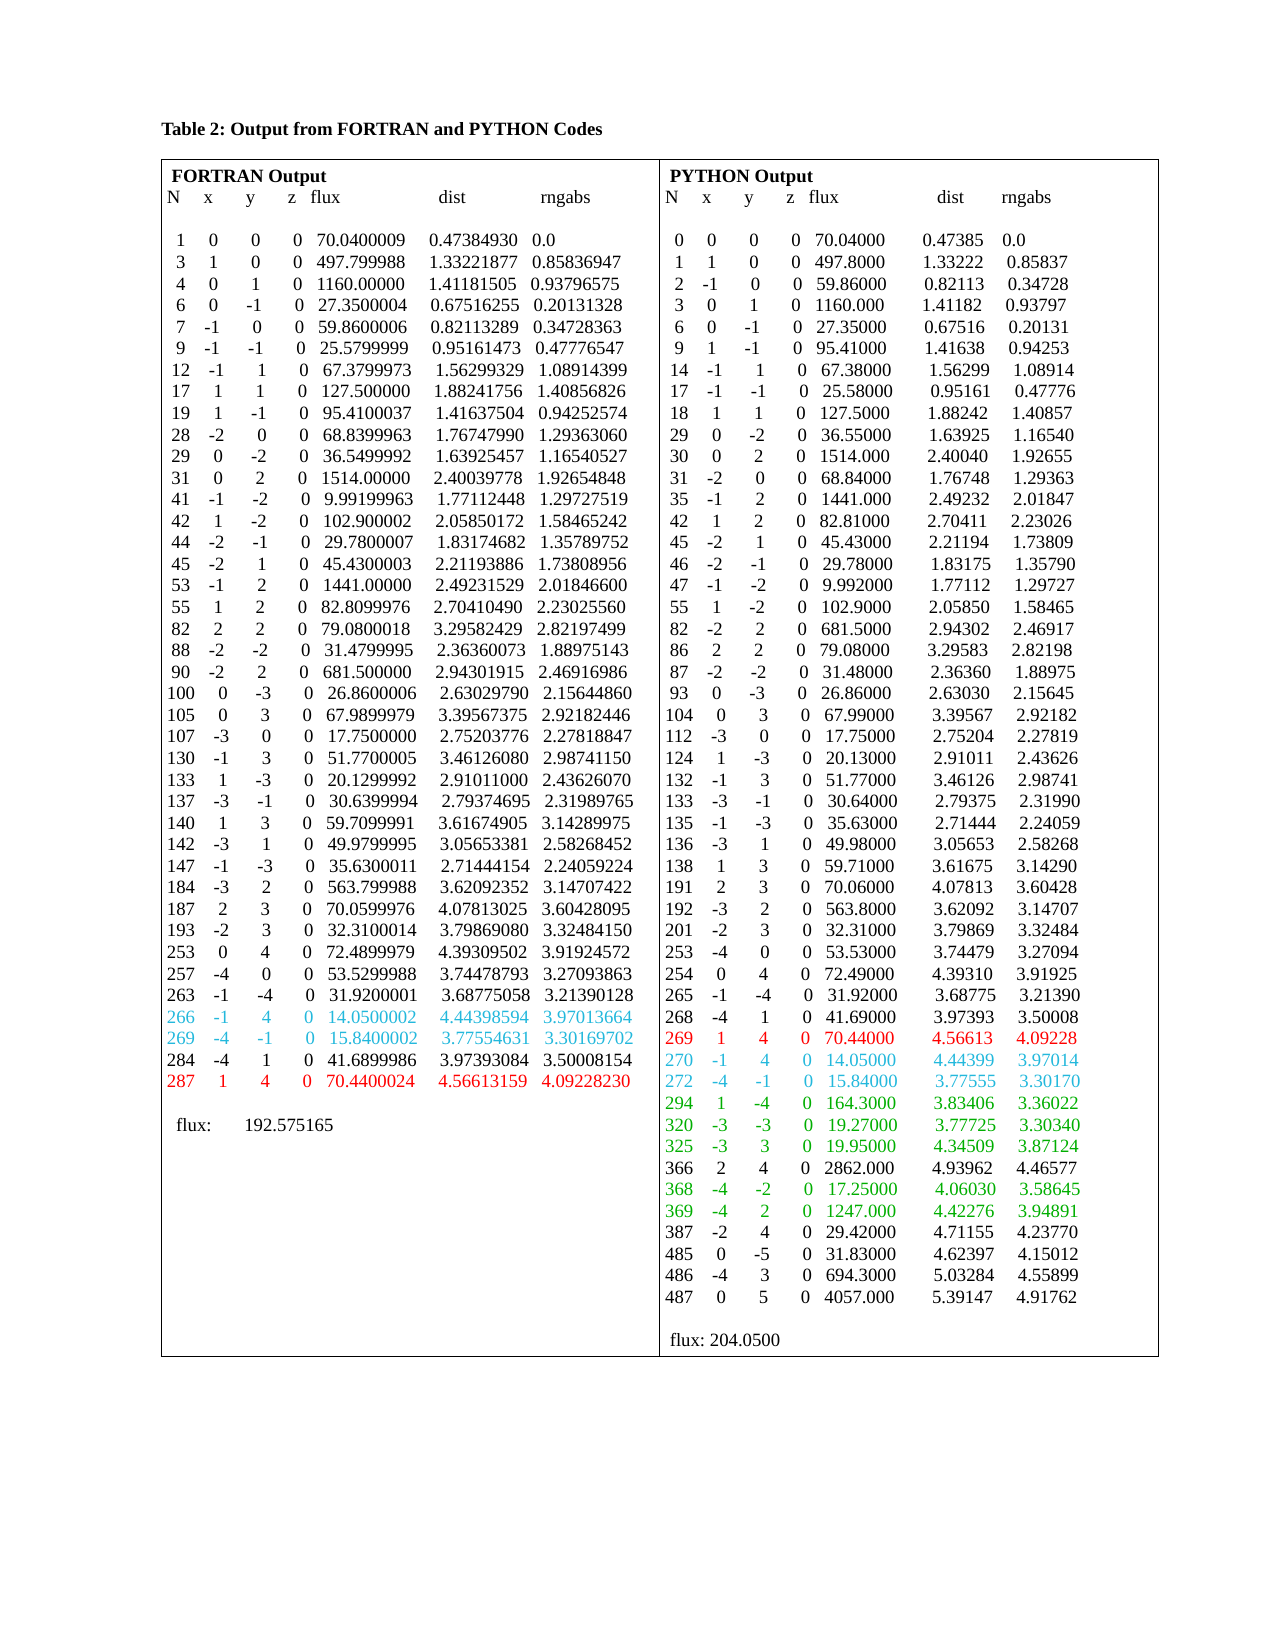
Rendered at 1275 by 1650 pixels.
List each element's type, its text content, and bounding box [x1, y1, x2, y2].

table_header FORTRAN Output N x y z flux dist rngabs 1 0 0 0 70.0400009 0.47384930 0.0 3 1 0 0 497.799988 1.33221877 0.85836947 4 0 1 0 1160.00000 1.41181505 0.93796575 6 0 -1 0 27.3500004 0.67516255 0.20131328 7 -1 0 0 59.8600006 0.82113289 0.34728363 9 -1 -1 0 25.5799999 0.95161473 0.47776547 12 -1 1 0 67.3799973 1.56299329 1.08914399 17 1 1 0 127.500000 1.88241756 1.40856826 19 1 -1 0 95.4100037 1.41637504 0.94252574 28 -2 0 0 68.8399963 1.76747990 1.29363060 29 0 -2 0 36.5499992 1.63925457 1.16540527 31 0 2 0 1514.00000 2.40039778 1.92654848 41 -1 -2 0 9.99199963 1.77112448 1.29727519 42 1 -2 0 102.900002 2.05850172 1.58465242 44 -2 -1 0 29.7800007 1.83174682 1.35789752 45 -2 1 0 45.4300003 2.21193886 1.73808956 53 -1 2 0 1441.00000 2.49231529 2.01846600 55 1 2 0 82.8099976 2.70410490 2.23025560 82 2 2 0 79.0800018 3.29582429 2.82197499 88 -2 -2 0 31.4799995 2.36360073 1.88975143 90 -2 2 0 681.500000 2.94301915 2.46916986 100 0 -3 0 26.8600006 2.63029790 2.15644860 105 0 3 0 67.9899979 3.39567375 2.92182446 107 -3 0 0 17.7500000 2.75203776 2.27818847 130 -1 3 0 51.7700005 3.46126080 2.98741150 133 1 -3 0 20.1299992 2.91011000 2.43626070 137 -3 -1 0 30.6399994 2.79374695 2.31989765 140 1 3 0 59.7099991 3.61674905 3.14289975 142 -3 1 0 49.9799995 3.05653381 2.58268452 147 -1 -3 0 35.6300011 2.71444154 2.24059224 184 -3 2 0 563.799988 3.62092352 3.14707422 187 2 3 0 70.0599976 4.07813025 3.60428095 193 -2 3 0 32.3100014 3.79869080 3.32484150 253 0 4 0 72.4899979 4.39309502 3.91924572 257 -4 0 0 53.5299988 3.74478793 3.27093863 263 -1 -4 0 31.9200001 3.68775058 3.21390128 266 -1 4 0 14.0500002 4.44398594 3.97013664 269 -4 -1 0 15.8400002 3.77554631 3.30169702 284 -4 1 0 41.6899986 3.97393084 3.50008154 287 1 4 0 70.4400024 4.56613159 4.09228230 flux: 192.575165 [162, 160, 659, 1356]
text Table 2: Output from FORTRAN and PYTHON Codes [161, 118, 1158, 140]
table_header PYTHON Output N x y z flux dist rngabs 0 0 0 0 70.04000 0.47385 0.0 1 1 0 0 497.8000 1.33222 0.85837 2 -1 0 0 59.86000 0.82113 0.34728 3 0 1 0 1160.000 1.41182 0.93797 6 0 -1 0 27.35000 0.67516 0.20131 9 1 -1 0 95.41000 1.41638 0.94253 14 -1 1 0 67.38000 1.56299 1.08914 17 -1 -1 0 25.58000 0.95161 0.47776 18 1 1 0 127.5000 1.88242 1.40857 29 0 -2 0 36.55000 1.63925 1.16540 30 0 2 0 1514.000 2.40040 1.92655 31 -2 0 0 68.84000 1.76748 1.29363 35 -1 2 0 1441.000 2.49232 2.01847 42 1 2 0 82.81000 2.70411 2.23026 45 -2 1 0 45.43000 2.21194 1.73809 46 -2 -1 0 29.78000 1.83175 1.35790 47 -1 -2 0 9.992000 1.77112 1.29727 55 1 -2 0 102.9000 2.05850 1.58465 82 -2 2 0 681.5000 2.94302 2.46917 86 2 2 0 79.08000 3.29583 2.82198 87 -2 -2 0 31.48000 2.36360 1.88975 93 0 -3 0 26.86000 2.63030 2.15645 104 0 3 0 67.99000 3.39567 2.92182 112 -3 0 0 17.75000 2.75204 2.27819 124 1 -3 0 20.13000 2.91011 2.43626 132 -1 3 0 51.77000 3.46126 2.98741 133 -3 -1 0 30.64000 2.79375 2.31990 135 -1 -3 0 35.63000 2.71444 2.24059 136 -3 1 0 49.98000 3.05653 2.58268 138 1 3 0 59.71000 3.61675 3.14290 191 2 3 0 70.06000 4.07813 3.60428 192 -3 2 0 563.8000 3.62092 3.14707 201 -2 3 0 32.31000 3.79869 3.32484 253 -4 0 0 53.53000 3.74479 3.27094 254 0 4 0 72.49000 4.39310 3.91925 265 -1 -4 0 31.92000 3.68775 3.21390 268 -4 1 0 41.69000 3.97393 3.50008 269 1 4 0 70.44000 4.56613 4.09228 270 -1 4 0 14.05000 4.44399 3.97014 272 -4 -1 0 15.84000 3.77555 3.30170 294 1 -4 0 164.3000 3.83406 3.36022 320 -3 -3 0 19.27000 3.77725 3.30340 325 -3 3 0 19.95000 4.34509 3.87124 366 2 4 0 2862.000 4.93962 4.46577 368 -4 -2 0 17.25000 4.06030 3.58645 369 -4 2 0 1247.000 4.42276 3.94891 387 -2 4 0 29.42000 4.71155 4.23770 485 0 -5 0 31.83000 4.62397 4.15012 486 -4 3 0 694.3000 5.03284 4.55899 487 0 5 0 4057.000 5.39147 4.91762 flux: 204.0500 [660, 160, 1158, 1356]
